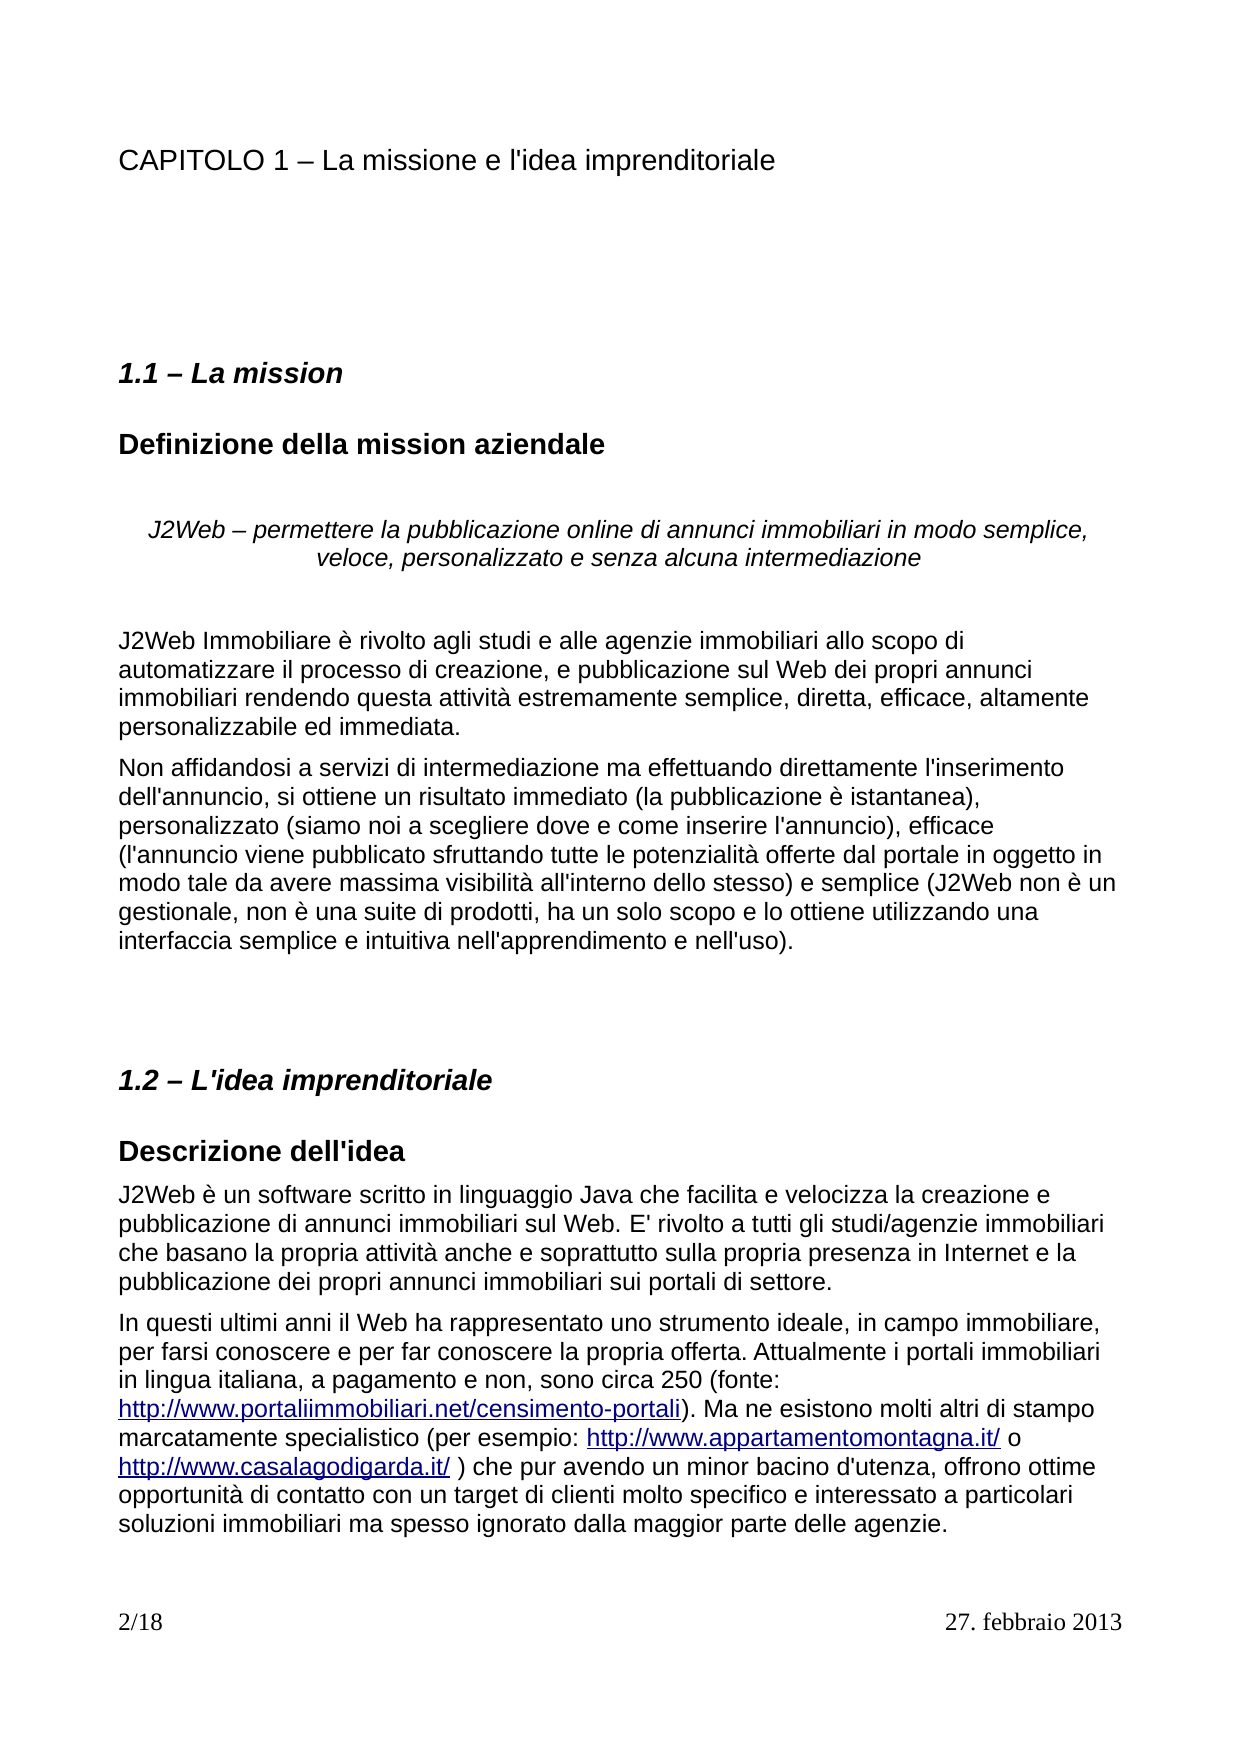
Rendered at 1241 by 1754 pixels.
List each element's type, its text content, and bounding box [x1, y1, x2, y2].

text Non affidandosi a servizi di intermediazione ma effettuando direttamente l'inserimento dell'annuncio, si ottiene un risultato immediato (la pubblicazione è istantanea), personalizzato (siamo noi a scegliere dove e come inserire l'annuncio), efficace (l'annuncio viene pubblicato sfruttando tutte le potenzialità offerte dal portale in oggetto in modo tale da avere massima visibilità all'interno dello stesso) e semplice (J2Web non è un gestionale, non è una suite di prodotti, ha un solo scopo e lo ottiene utilizzando una interfaccia semplice e intuitiva nell'apprendimento e nell'uso). [118, 753, 1122, 954]
text J2Web Immobiliare è rivolto agli studi e alle agenzie immobiliari allo scopo di automatizzare il processo di creazione, e pubblicazione sul Web dei propri annunci immobiliari rendendo questa attività estremamente semplice, diretta, efficace, altamente personalizzabile ed immediata. [118, 626, 1122, 741]
text J2Web – permettere la pubblicazione online di annunci immobiliari in modo semplice, veloce, personalizzato e senza alcuna intermediazione [118, 514, 1122, 572]
text J2Web è un software scritto in linguaggio Java che facilita e velocizza la creazione e pubblicazione di annunci immobiliari sul Web. E' rivolto a tutti gli studi/agenzie immobiliari che basano la propria attività anche e soprattutto sulla propria presenza in Internet e la pubblicazione dei propri annunci immobiliari sui portali di settore. [118, 1180, 1122, 1295]
subtitle 1.1 – La mission [118, 356, 1122, 390]
subtitle Definizione della mission aziendale [118, 427, 1122, 461]
text In questi ultimi anni il Web ha rappresentato uno strumento ideale, in campo immobiliare, per farsi conoscere e per far conoscere la propria offerta. Attualmente i portali immobiliari in lingua italiana, a pagamento e non, sono circa 250 (fonte: http://www.portaliimmobiliari.net/censimento-portali). Ma ne esistono molti altri di stampo marcatamente specialistico (per esempio: http://www.appartamentomontagna.it/ o http://www.casalagodigarda.it/ ) che pur avendo un minor bacino d'utenza, offrono ottime opportunità di contatto con un target di clienti molto specifico e interessato a particolari soluzioni immobiliari ma spesso ignorato dalla maggior parte delle agenzie. [118, 1308, 1122, 1538]
subtitle Descrizione dell'idea [118, 1134, 1122, 1168]
subtitle 1.2 – L'idea imprenditoriale [118, 1063, 1122, 1097]
subtitle CAPITOLO 1 – La missione e l'idea imprenditoriale [118, 143, 1122, 177]
